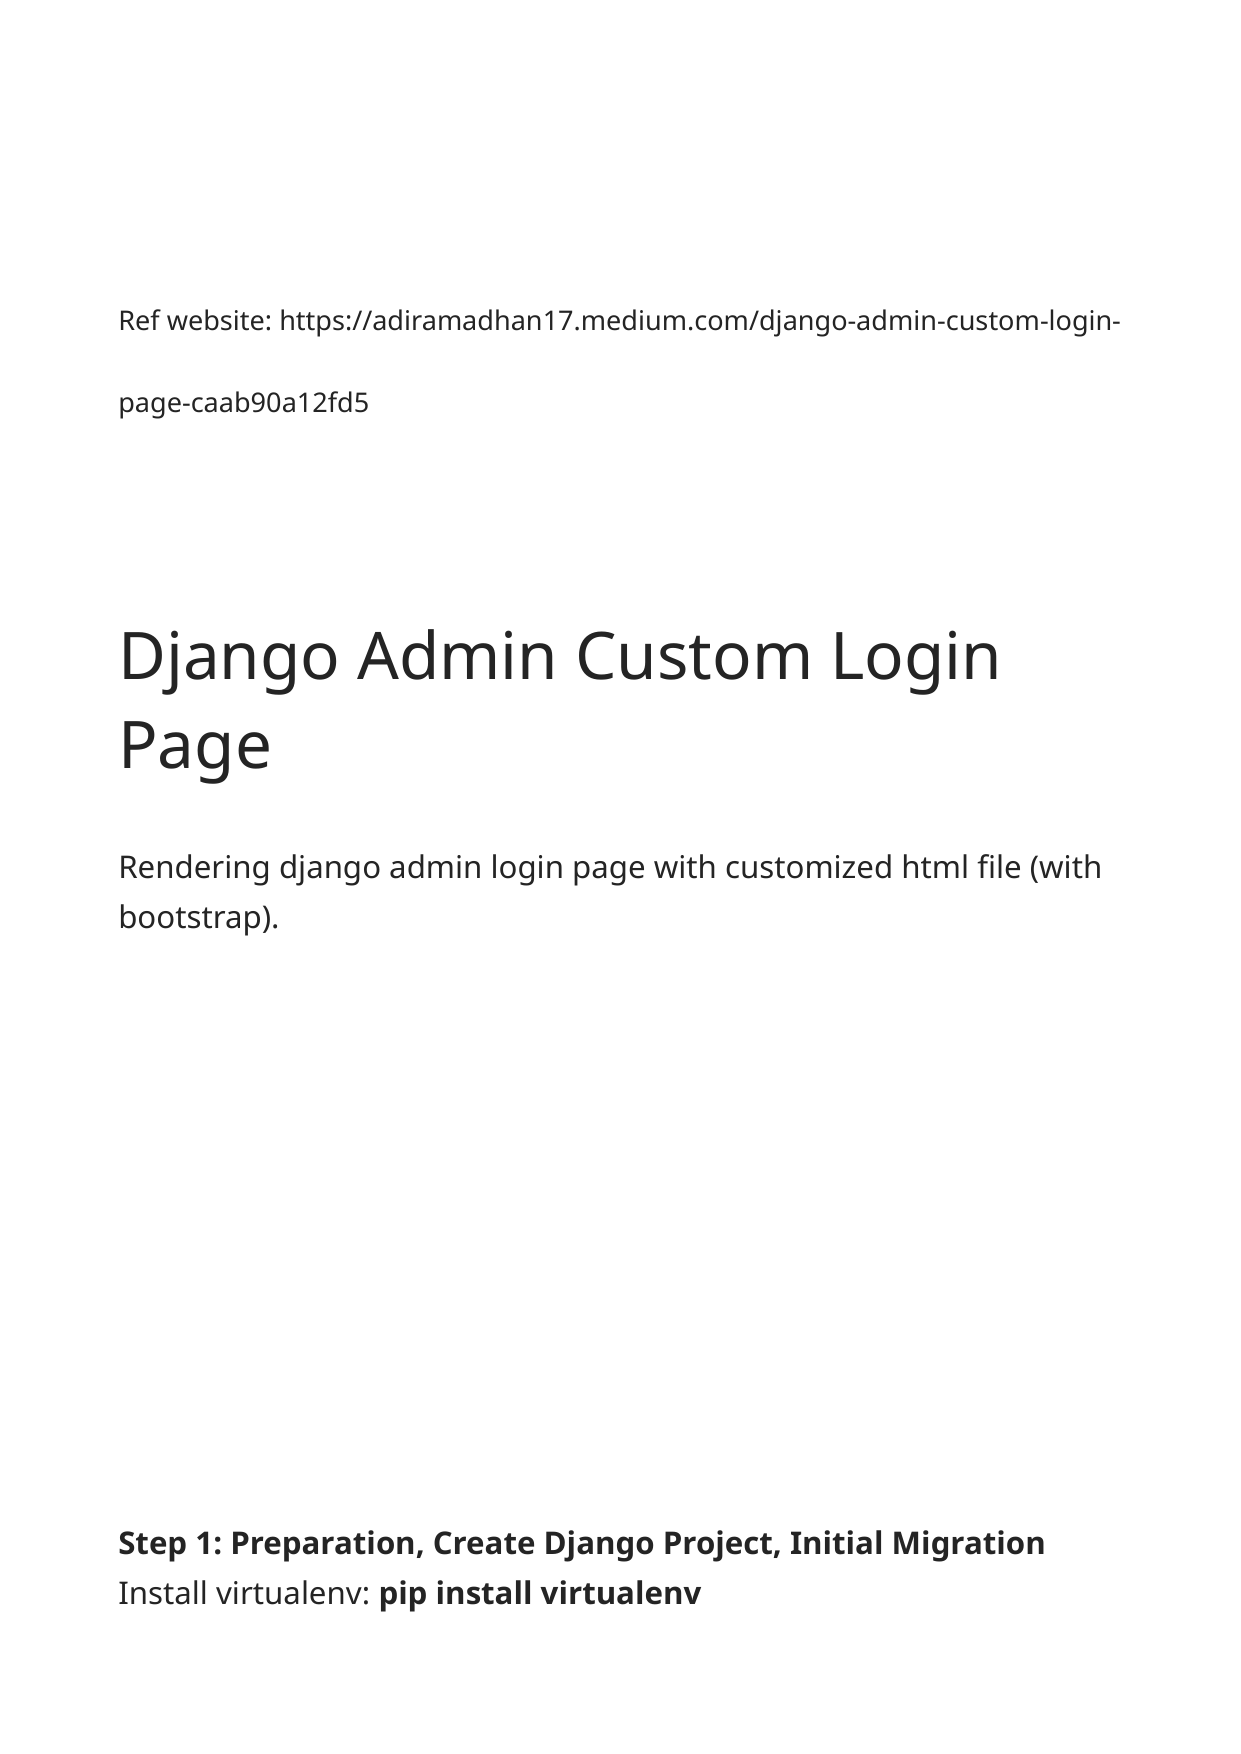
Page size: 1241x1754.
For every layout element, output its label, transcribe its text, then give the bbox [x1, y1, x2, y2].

subtitle Ref website: https://adiramadhan17.medium.com/django-admin-custom-login-page-caab90a12fd5 [118, 257, 1122, 420]
subtitle Django Admin Custom Login Page [118, 609, 1122, 788]
text Rendering django admin login page with customized html file (with bootstrap). [118, 838, 1122, 938]
text Step 1: Preparation, Create Django Project, Initial Migration Install virtualenv: pip install virtualenv [118, 1513, 1122, 1613]
